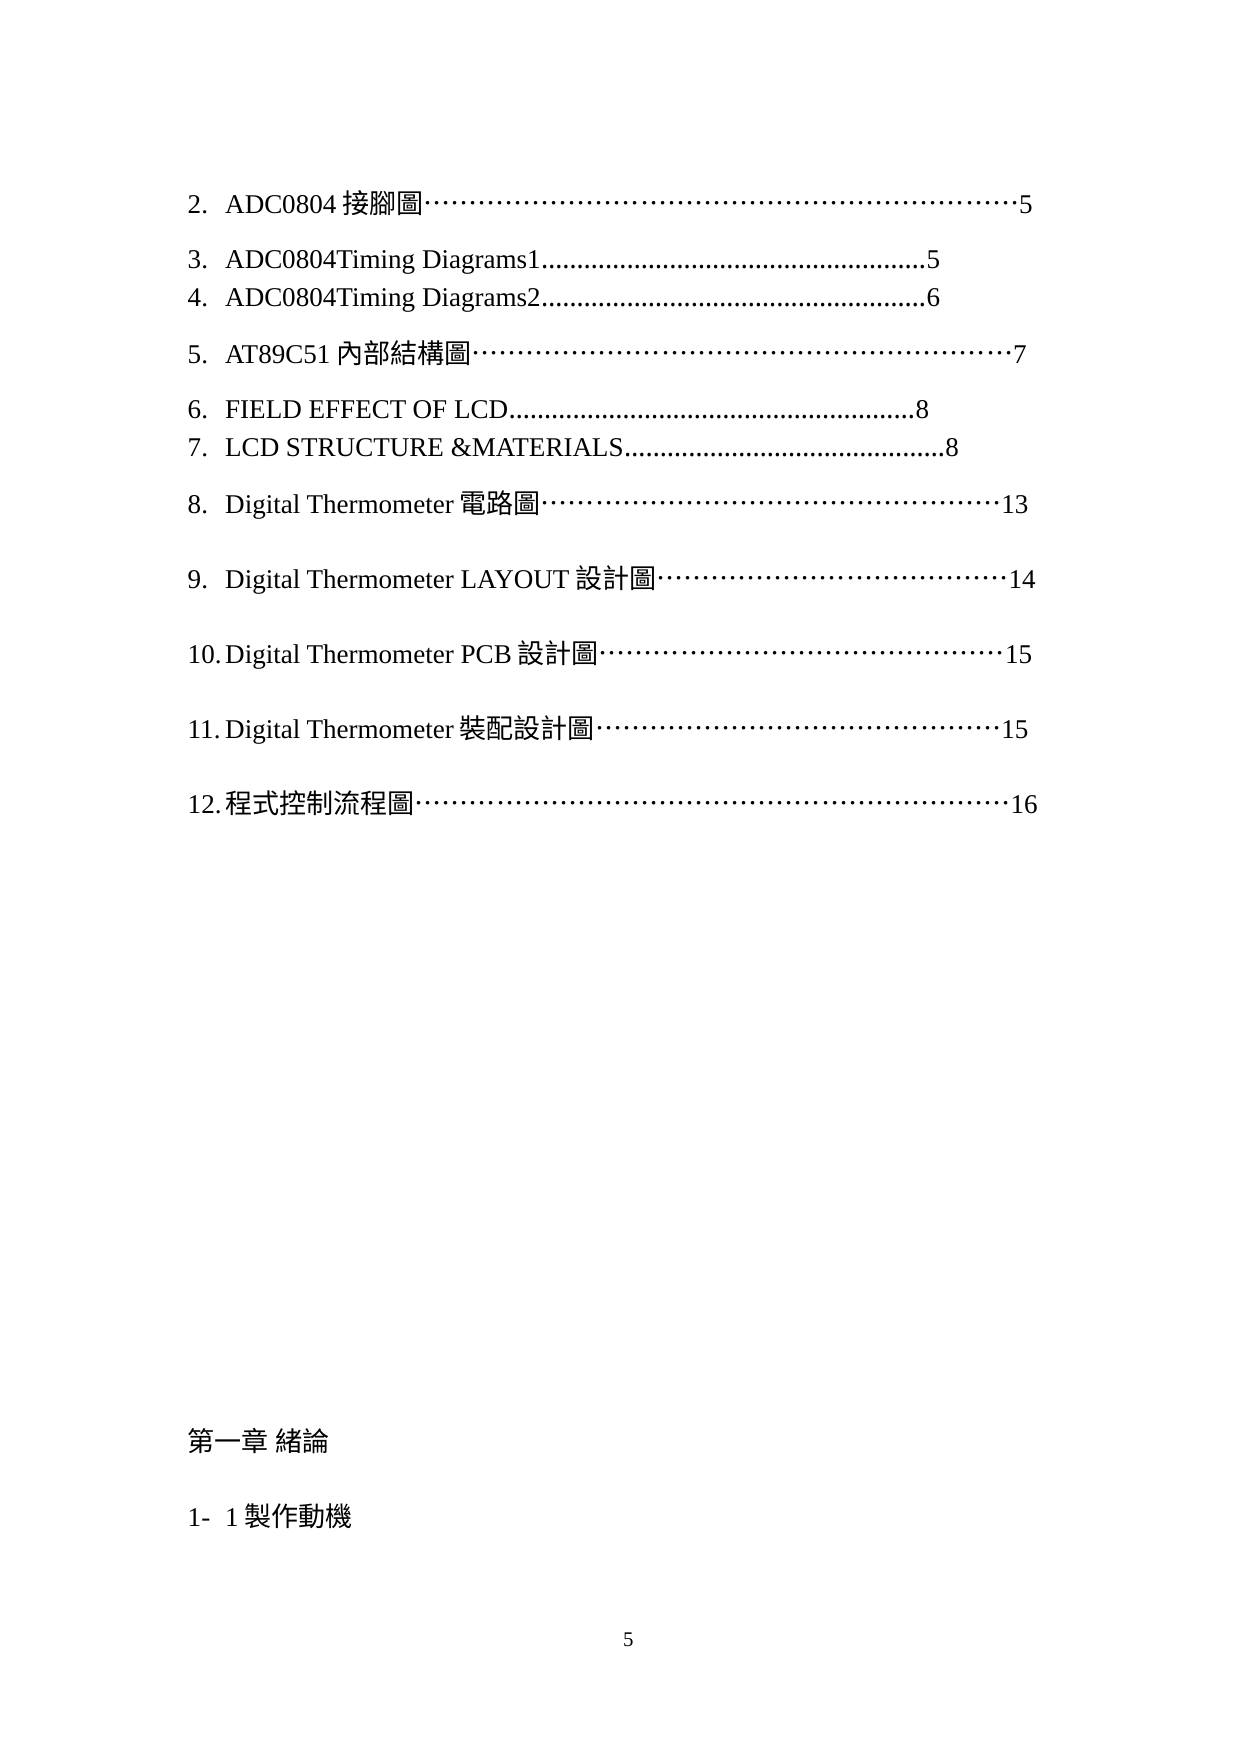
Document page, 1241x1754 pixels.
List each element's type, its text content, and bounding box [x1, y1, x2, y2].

list Digital Thermometer LAYOUT設計圖…………………………………14 [187, 539, 1069, 614]
list AT89C51內部結構圖……………………………………………………7 [187, 314, 1069, 389]
list 程式控制流程圖…………………………………………………………16 [187, 764, 1069, 839]
list ADC0804Timing Diagrams1………………………………………………5 [187, 239, 1069, 277]
text 第一章 緒論 [187, 1402, 1069, 1477]
list Digital Thermometer裝配設計圖………………………………………15 [187, 689, 1069, 764]
list LCD STRUCTURE &MATERIALS………………………………………8 [187, 427, 1069, 464]
list 1製作動機 [187, 1477, 1069, 1552]
list Digital Thermometer電路圖……………………………………………13 [187, 464, 1069, 539]
list ADC0804Timing Diagrams2………………………………………………6 [187, 277, 1069, 314]
list Digital Thermometer PCB設計圖………………………………………15 [187, 614, 1069, 689]
list ADC0804接腳圖…………………………………………………………5 [187, 164, 1069, 239]
list FIELD EFFECT OF LCD…………………………………………………8 [187, 389, 1069, 427]
